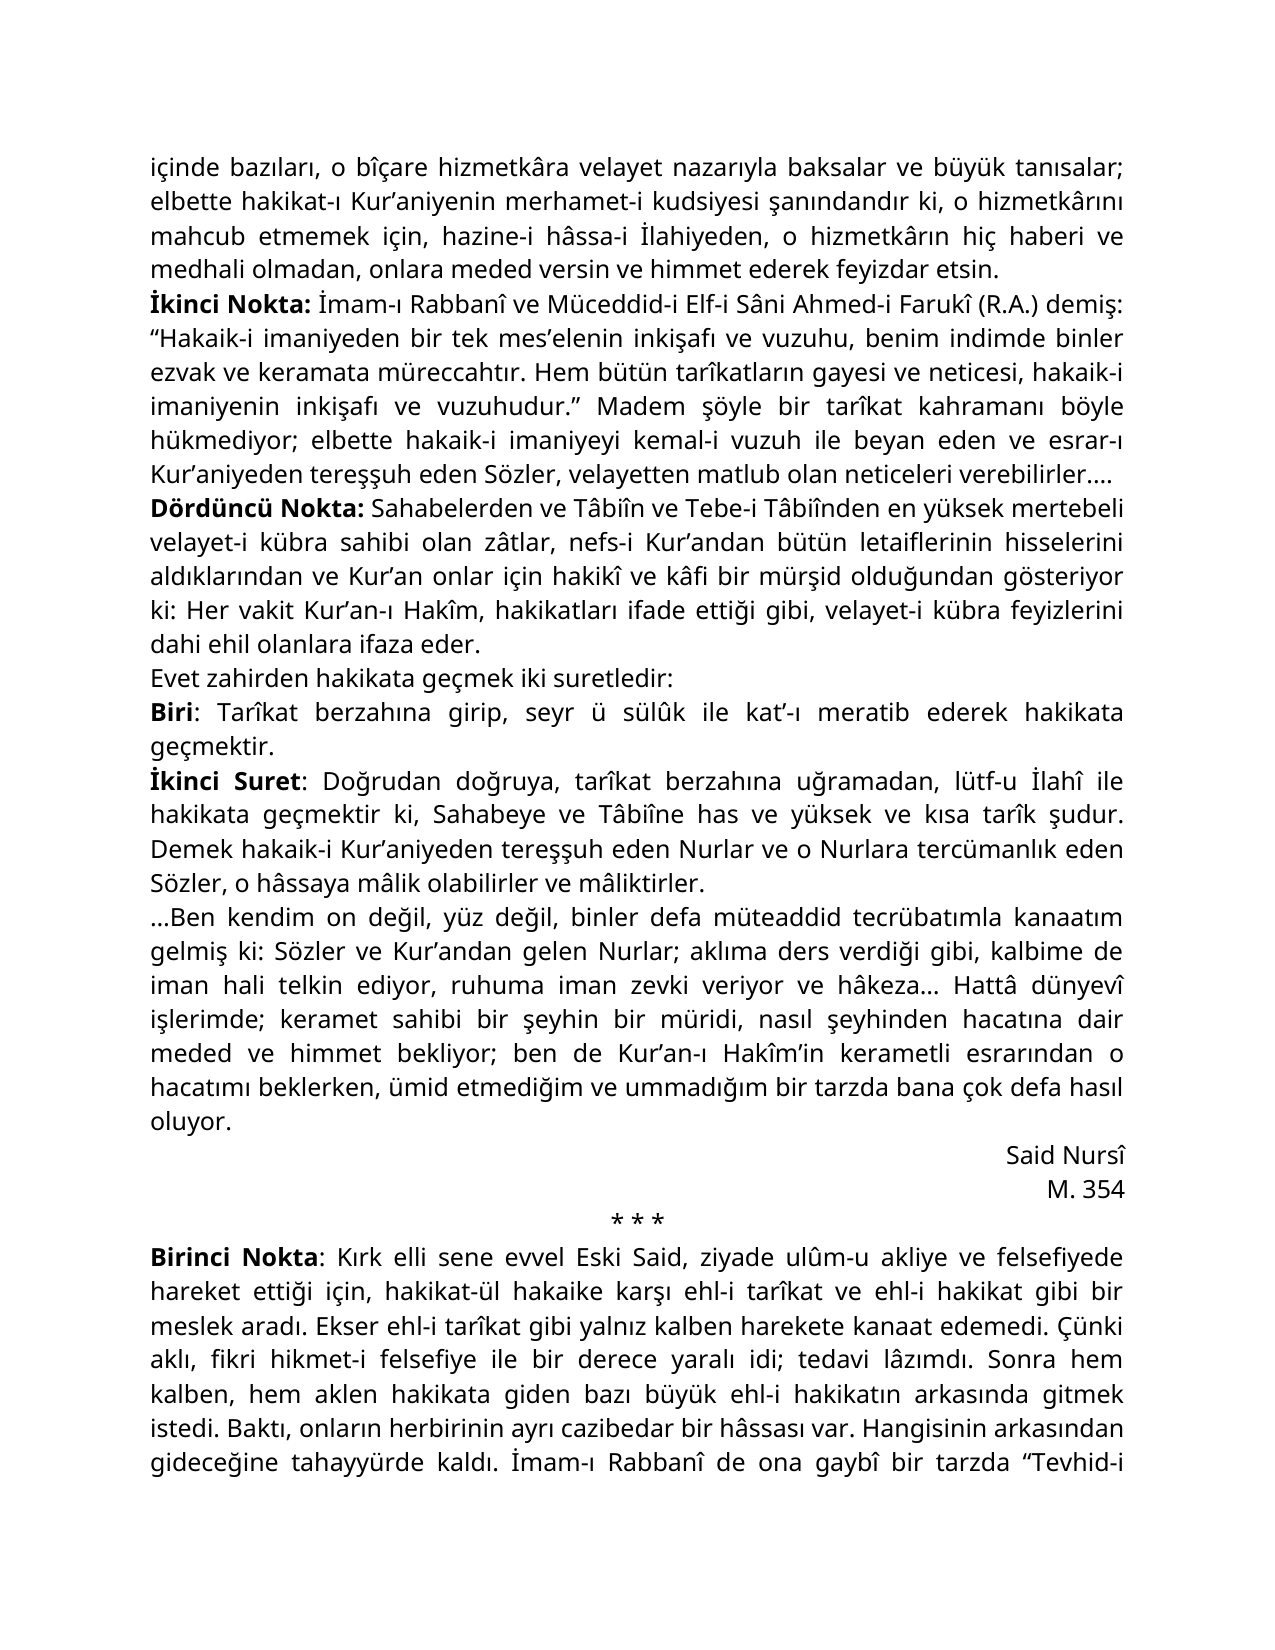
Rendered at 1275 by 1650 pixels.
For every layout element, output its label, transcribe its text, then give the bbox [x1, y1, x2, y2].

text İkinci Nokta: İmam-ı Rabbanî ve Müceddid-i Elf-i Sâni Ahmed-i Farukî (R.A.) demiş: “Hakaik-i imaniyeden bir tek mes’elenin inkişafı ve vuzuhu, benim indimde binler ezvak ve keramata müreccahtır. Hem bütün tarîkatların gayesi ve neticesi, hakaik-i imaniyenin inkişafı ve vuzuhudur.” Madem şöyle bir tarîkat kahramanı böyle hükmediyor; elbette hakaik-i imaniyeyi kemal-i vuzuh ile beyan eden ve esrar-ı Kur’aniyeden tereşşuh eden Sözler, velayetten matlub olan neticeleri verebilirler.… [150, 286, 1125, 491]
text Biri: Tarîkat berzahına girip, seyr ü sülûk ile kat’-ı meratib ederek hakikata geçmektir. [150, 695, 1125, 763]
text Birinci Nokta: Kırk elli sene evvel Eski Said, ziyade ulûm-u akliye ve felsefiyede hareket ettiği için, hakikat-ül hakaike karşı ehl-i tarîkat ve ehl-i hakikat gibi bir meslek aradı. Ekser ehl-i tarîkat gibi yalnız kalben harekete kanaat edemedi. Çünki aklı, fikri hikmet-i felsefiye ile bir derece yaralı idi; tedavi lâzımdı. Sonra hem kalben, hem aklen hakikata giden bazı büyük ehl-i hakikatın arkasında gitmek istedi. Baktı, onların herbirinin ayrı cazibedar bir hâssası var. Hangisinin arkasından gideceğine tahayyürde kaldı. İmam-ı Rabbanî de ona gaybî bir tarzda “Tevhid-i [150, 1240, 1125, 1478]
text * * * [150, 1206, 1125, 1240]
text M. 354 [150, 1172, 1125, 1206]
text İkinci Suret: Doğrudan doğruya, tarîkat berzahına uğramadan, lütf-u İlahî ile hakikata geçmektir ki, Sahabeye ve Tâbiîne has ve yüksek ve kısa tarîk şudur. Demek hakaik-i Kur’aniyeden tereşşuh eden Nurlar ve o Nurlara tercümanlık eden Sözler, o hâssaya mâlik olabilirler ve mâliktirler. [150, 763, 1125, 899]
text içinde bazıları, o bîçare hizmetkâra velayet nazarıyla baksalar ve büyük tanısalar; elbette hakikat-ı Kur’aniyenin merhamet-i kudsiyesi şanındandır ki, o hizmetkârını mahcub etmemek için, hazine-i hâssa-i İlahiyeden, o hizmetkârın hiç haberi ve medhali olmadan, onlara meded versin ve himmet ederek feyizdar etsin. [150, 150, 1125, 286]
text Evet zahirden hakikata geçmek iki suretledir: [150, 661, 1125, 695]
text Said Nursî [150, 1138, 1125, 1172]
text Dördüncü Nokta: Sahabelerden ve Tâbiîn ve Tebe-i Tâbiînden en yüksek mertebeli velayet-i kübra sahibi olan zâtlar, nefs-i Kur’andan bütün letaiflerinin hisselerini aldıklarından ve Kur’an onlar için hakikî ve kâfi bir mürşid olduğundan gösteriyor ki: Her vakit Kur’an-ı Hakîm, hakikatları ifade ettiği gibi, velayet-i kübra feyizlerini dahi ehil olanlara ifaza eder. [150, 491, 1125, 661]
text …Ben kendim on değil, yüz değil, binler defa müteaddid tecrübatımla kanaatım gelmiş ki: Sözler ve Kur’andan gelen Nurlar; aklıma ders verdiği gibi, kalbime de iman hali telkin ediyor, ruhuma iman zevki veriyor ve hâkeza… Hattâ dünyevî işlerimde; keramet sahibi bir şeyhin bir müridi, nasıl şeyhinden hacatına dair meded ve himmet bekliyor; ben de Kur’an-ı Hakîm’in kerametli esrarından o hacatımı beklerken, ümid etmediğim ve ummadığım bir tarzda bana çok defa hasıl oluyor. [150, 899, 1125, 1138]
